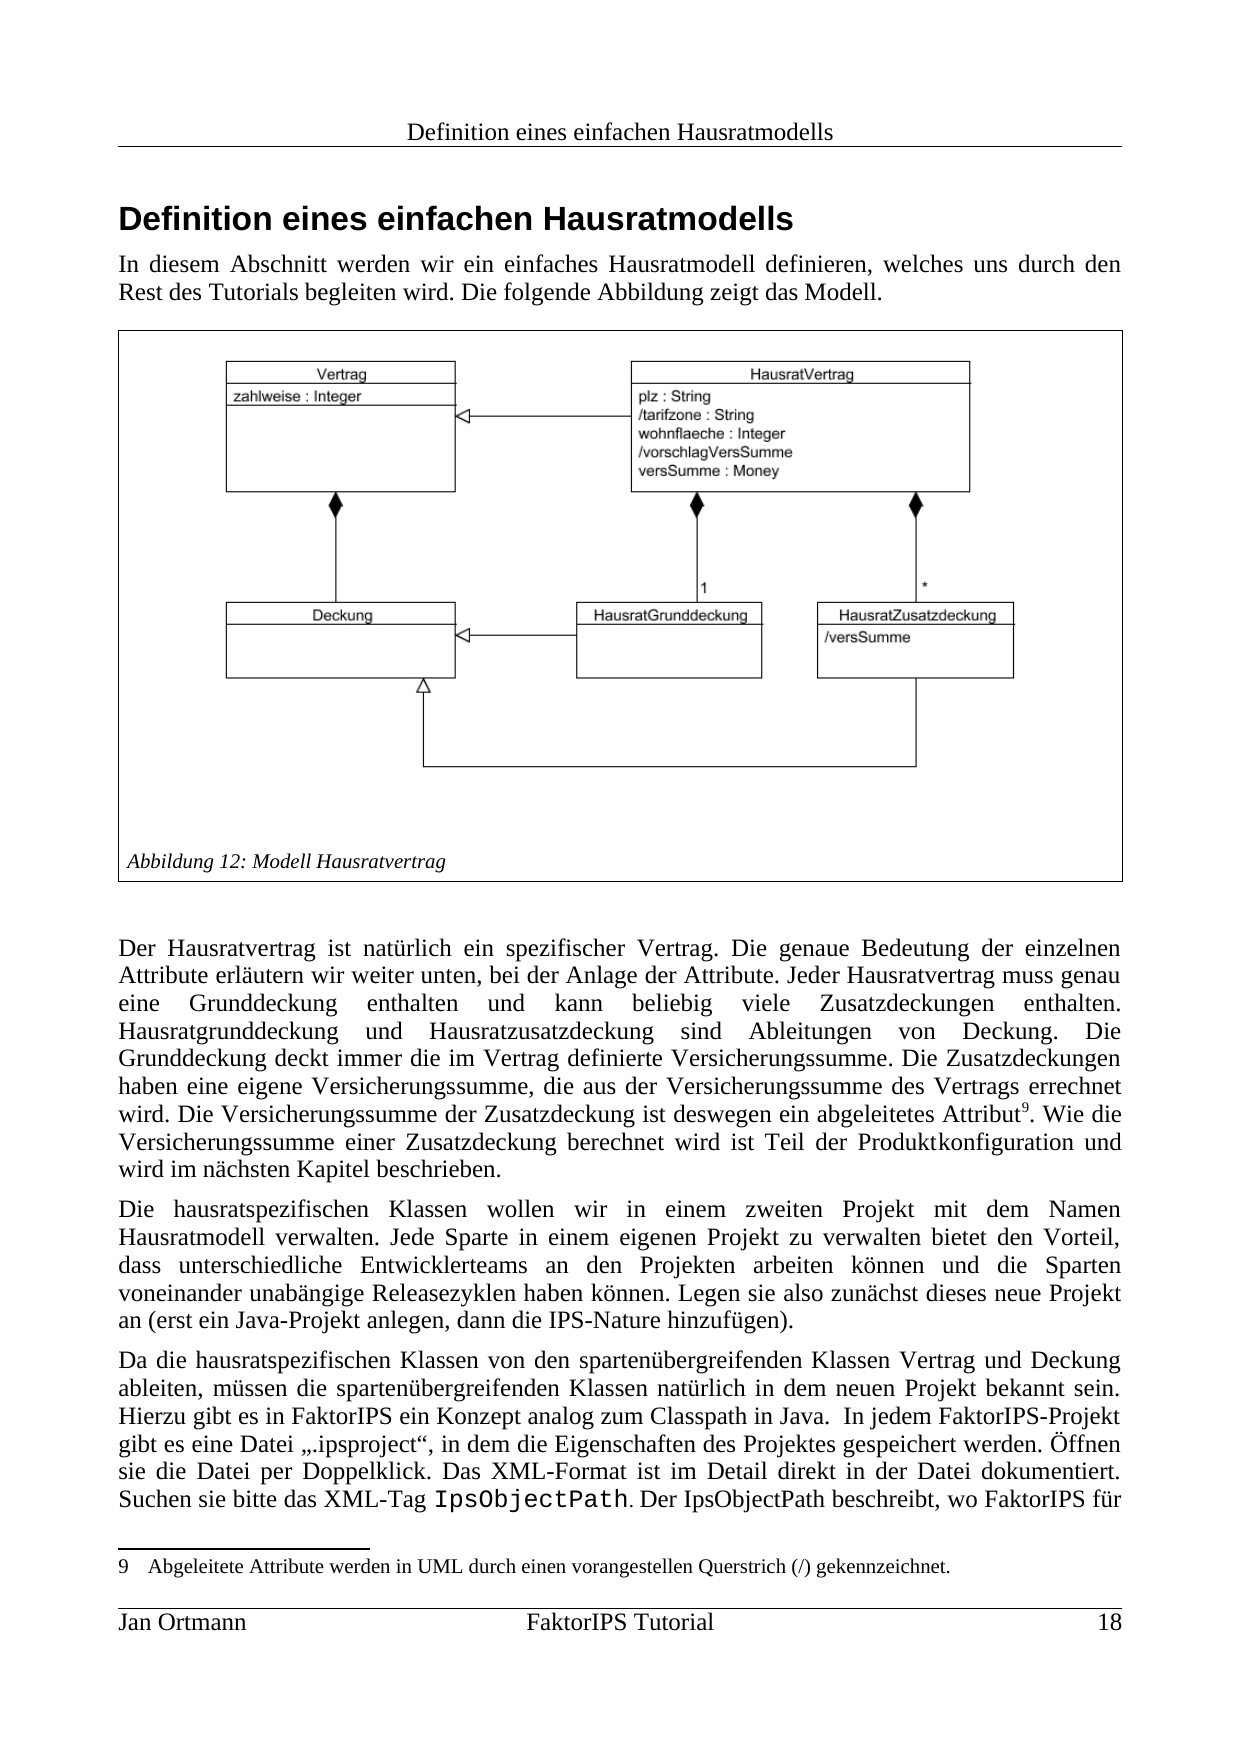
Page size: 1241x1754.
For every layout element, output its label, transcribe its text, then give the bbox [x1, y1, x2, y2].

text Da die hausratspezifischen Klassen von den spartenübergreifenden Klassen Vertrag und Deckung ableiten, müssen die spartenübergreifenden Klassen natürlich in dem neuen Projekt bekannt sein. Hierzu gibt es in FaktorIPS ein Konzept analog zum Classpath in Java. In jedem FaktorIPS-Projekt gibt es eine Datei „.ipsproject“, in dem die Eigenschaften des Projektes gespeichert werden. Öffnen sie die Datei per Doppelklick. Das XML-Format ist im Detail direkt in der Datei dokumentiert. Suchen sie bitte das XML-Tag IpsObjectPath. Der IpsObjectPath beschreibt, wo FaktorIPS für [118, 1347, 1122, 1515]
text Abgeleitete Attribute werden in UML durch einen vorangestellen Querstrich (/) gekennzeichnet. [118, 1555, 1122, 1578]
text Abbildung 12: Modell Hausratvertrag [127, 849, 1113, 873]
text Der Hausratvertrag ist natürlich ein spezifischer Vertrag. Die genaue Bedeutung der einzelnen Attribute erläutern wir weiter unten, bei der Anlage der Attribute. Jeder Hausratvertrag muss genau eine Grunddeckung enthalten und kann beliebig viele Zusatzdeckungen enthalten. Hausratgrunddeckung und Hausratzusatzdeckung sind Ableitungen von Deckung. Die Grunddeckung deckt immer die im Vertrag definierte Versicherungssumme. Die Zusatzdeckungen haben eine eigene Versicherungs­summe, die aus der Versicherungssumme des Vertrags errechnet wird. Die Versicherungssumme der Zusatzdeckung ist deswegen ein abgeleitetes Attribut. Wie die Versicherungssumme einer Zusatzdeckung berechnet wird ist Teil der Produkt­konfiguration und wird im nächsten Kapitel beschrieben. [118, 934, 1122, 1183]
text In diesem Abschnitt werden wir ein einfaches Hausratmodell definieren, welches uns durch den Rest des Tutorials begleiten wird. Die folgende Abbildung zeigt das Modell. [118, 250, 1122, 306]
subtitle Definition eines einfachen Hausratmodells [118, 200, 1122, 238]
picture [204, 339, 1036, 810]
text Die hausratspezifischen Klassen wollen wir in einem zweiten Projekt mit dem Namen Hausratmodell verwalten. Jede Sparte in einem eigenen Projekt zu verwalten bietet den Vorteil, dass unterschiedliche Entwicklerteams an den Projekten arbeiten können und die Sparten voneinander unabängige Releasezyklen haben können. Legen sie also zunächst dieses neue Projekt an (erst ein Java-Projekt anlegen, dann die IPS-Nature hinzufügen). [118, 1196, 1122, 1334]
